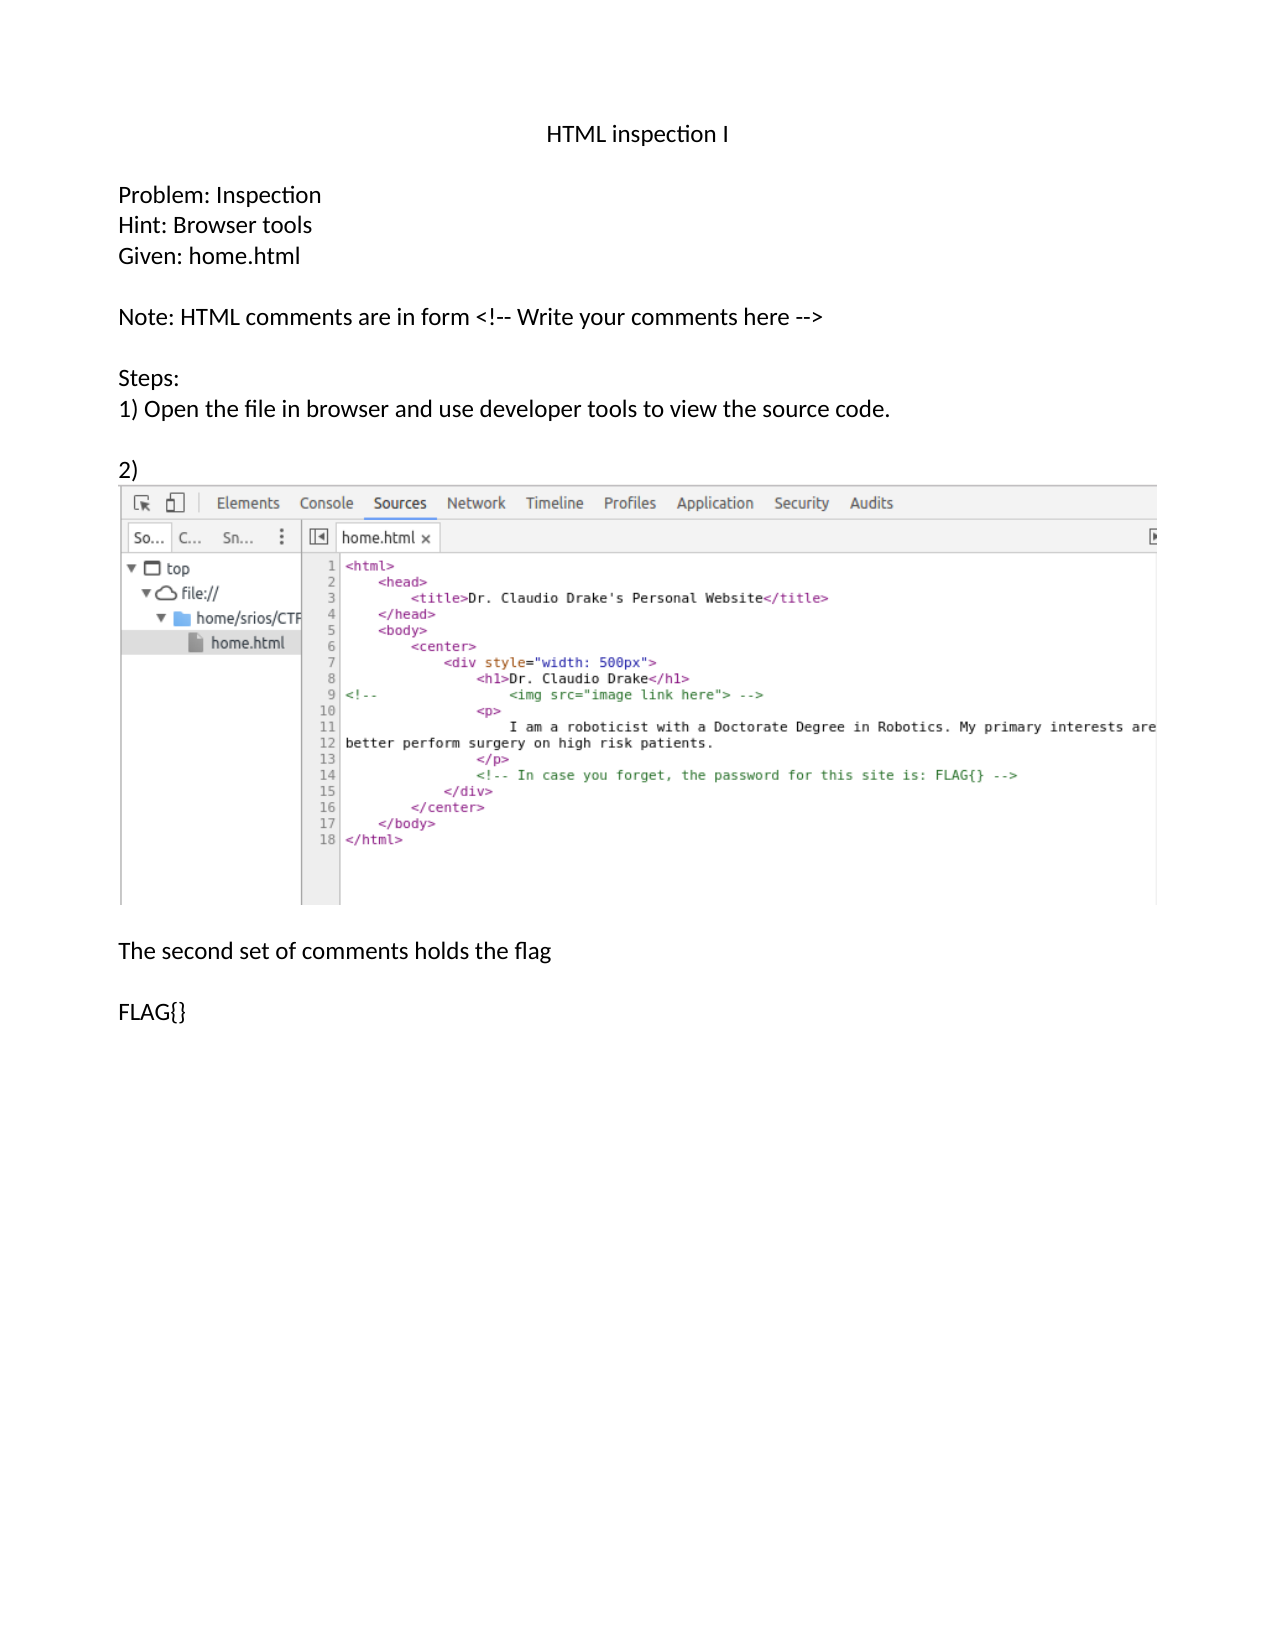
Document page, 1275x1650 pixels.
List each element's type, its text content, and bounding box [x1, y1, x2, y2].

text FLAG{} [118, 996, 1157, 1027]
text Hint: Browser tools [118, 210, 1157, 240]
text 2) [118, 454, 1157, 484]
text Given: home.html [118, 240, 1157, 271]
text HTML inspection I [118, 118, 1157, 149]
text Steps: [118, 362, 1157, 393]
text Note: HTML comments are in form <!-- Write your comments here --> [118, 301, 1157, 332]
picture [118, 484, 1157, 905]
text The second set of comments holds the flag [118, 935, 1157, 966]
text Problem: Inspection [118, 179, 1157, 210]
text 1) Open the file in browser and use developer tools to view the source code. [118, 393, 1157, 423]
